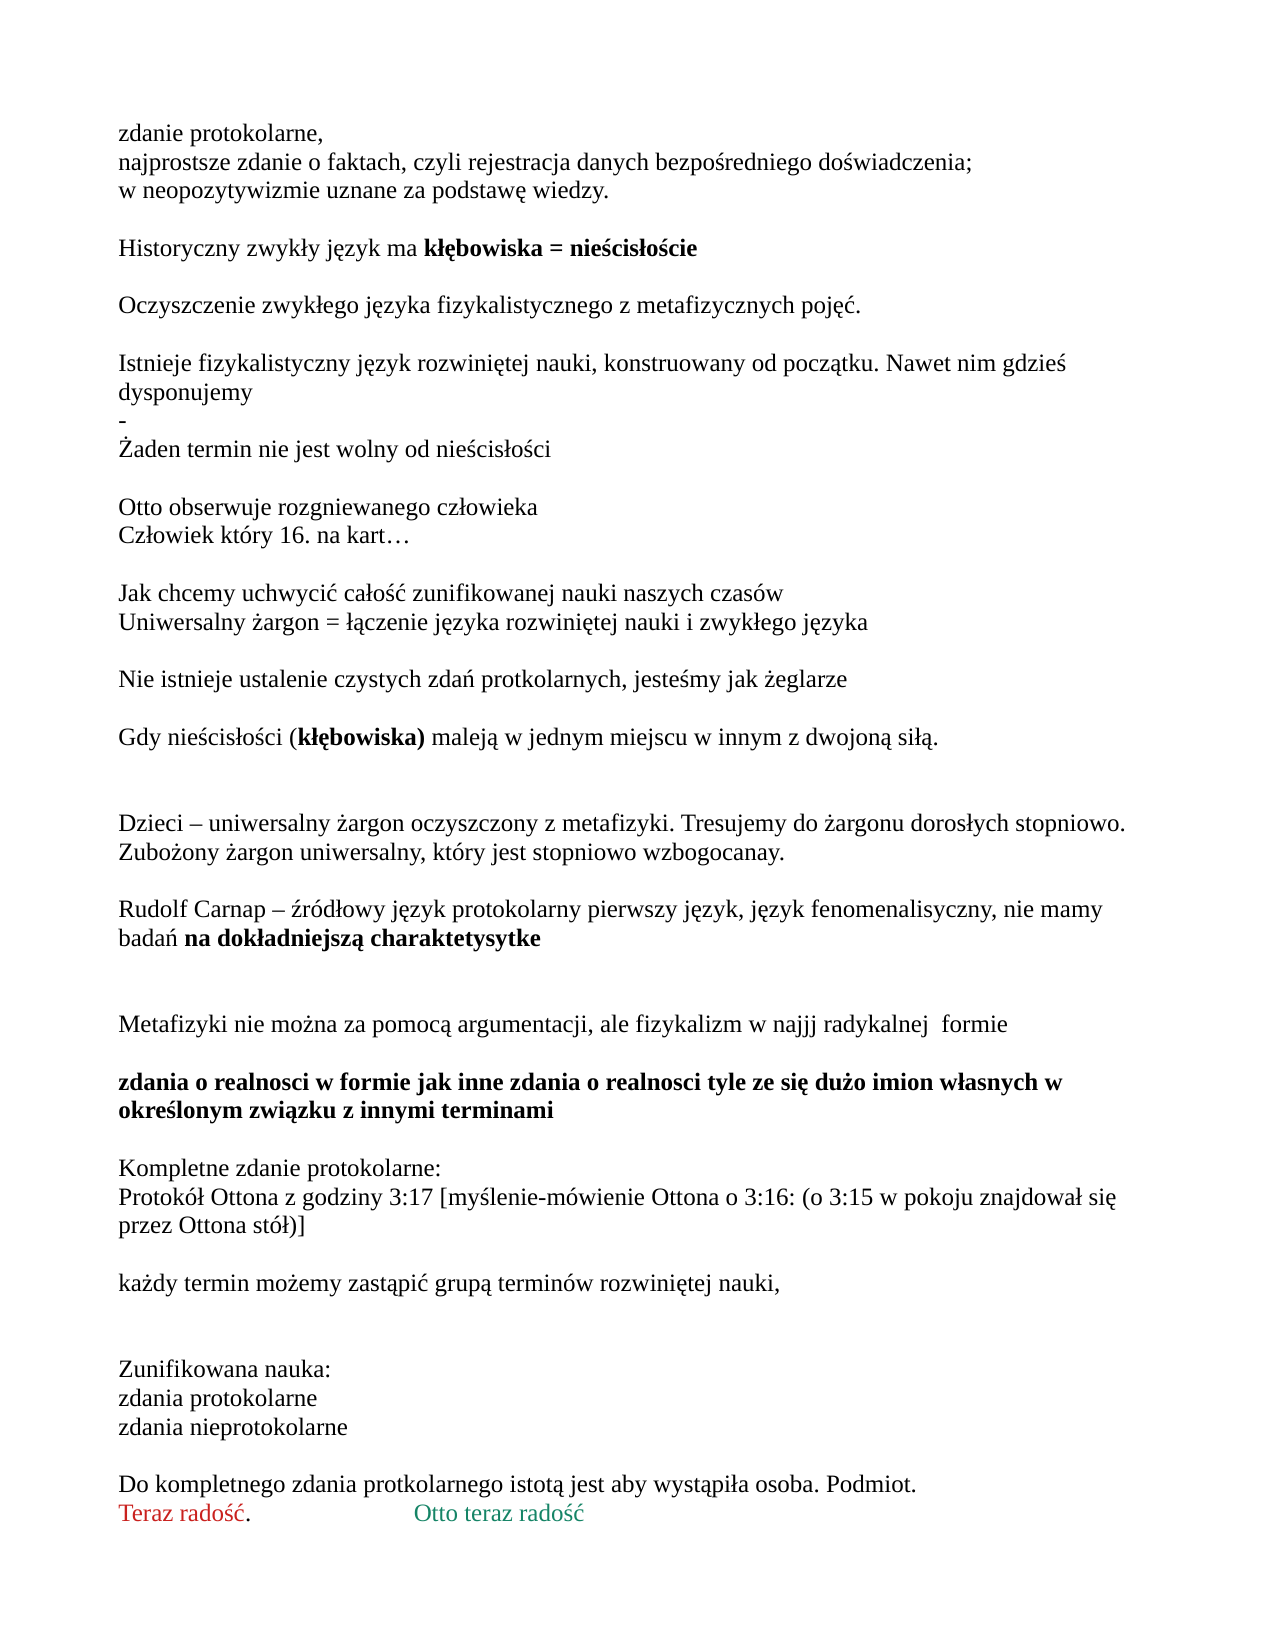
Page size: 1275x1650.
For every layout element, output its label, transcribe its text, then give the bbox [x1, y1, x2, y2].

text Rudolf Carnap – źródłowy język protokolarny pierwszy język, język fenomenalisyczny, nie mamy badań na dokładniejszą charaktetysytke [118, 894, 1157, 952]
text Dzieci – uniwersalny żargon oczyszczony z metafizyki. Tresujemy do żargonu dorosłych stopniowo. [118, 808, 1157, 837]
text Protokół Ottona z godziny 3:17 [myślenie-mówienie Ottona o 3:16: (o 3:15 w pokoju znajdował się przez Ottona stół)] [118, 1182, 1157, 1239]
text zdania protokolarne [118, 1383, 1157, 1412]
text zdania o realnosci w formie jak inne zdania o realnosci tyle ze się dużo imion własnych w określonym związku z innymi terminami [118, 1067, 1157, 1124]
text Otto obserwuje rozgniewanego człowieka [118, 492, 1157, 521]
text Człowiek który 16. na kart… [118, 521, 1157, 549]
text najprostsze zdanie o faktach, czyli rejestracja danych bezpośredniego doświadczenia; [118, 147, 1157, 176]
text Żaden termin nie jest wolny od nieścisłości [118, 434, 1157, 463]
text Metafizyki nie można za pomocą argumentacji, ale fizykalizm w najjj radykalnej formie [118, 1009, 1157, 1038]
text zdania nieprotokolarne [118, 1412, 1157, 1441]
text Gdy nieścisłości (kłębowiska) maleją w jednym miejscu w innym z dwojoną siłą. [118, 722, 1157, 751]
text Istnieje fizykalistyczny język rozwiniętej nauki, konstruowany od początku. Nawet nim gdzieś dysponujemy [118, 348, 1157, 406]
text Nie istnieje ustalenie czystych zdań protkolarnych, jesteśmy jak żeglarze [118, 664, 1157, 693]
text Teraz radość. Otto teraz radość [118, 1498, 1157, 1527]
text w neopozytywizmie uznane za podstawę wiedzy. [118, 176, 1157, 204]
text Uniwersalny żargon = łączenie języka rozwiniętej nauki i zwykłego języka [118, 607, 1157, 636]
text Zunifikowana nauka: [118, 1354, 1157, 1383]
text Do kompletnego zdania protkolarnego istotą jest aby wystąpiła osoba. Podmiot. [118, 1469, 1157, 1498]
text Zubożony żargon uniwersalny, który jest stopniowo wzbogocanay. [118, 837, 1157, 866]
text każdy termin możemy zastąpić grupą terminów rozwiniętej nauki, [118, 1268, 1157, 1297]
text zdanie protokolarne, [118, 118, 1157, 147]
text Oczyszczenie zwykłego języka fizykalistycznego z metafizycznych pojęć. [118, 291, 1157, 319]
text - [118, 406, 1157, 434]
text Kompletne zdanie protokolarne: [118, 1153, 1157, 1182]
text Historyczny zwykły język ma kłębowiska = nieścisłoście [118, 233, 1157, 262]
text Jak chcemy uchwycić całość zunifikowanej nauki naszych czasów [118, 578, 1157, 607]
